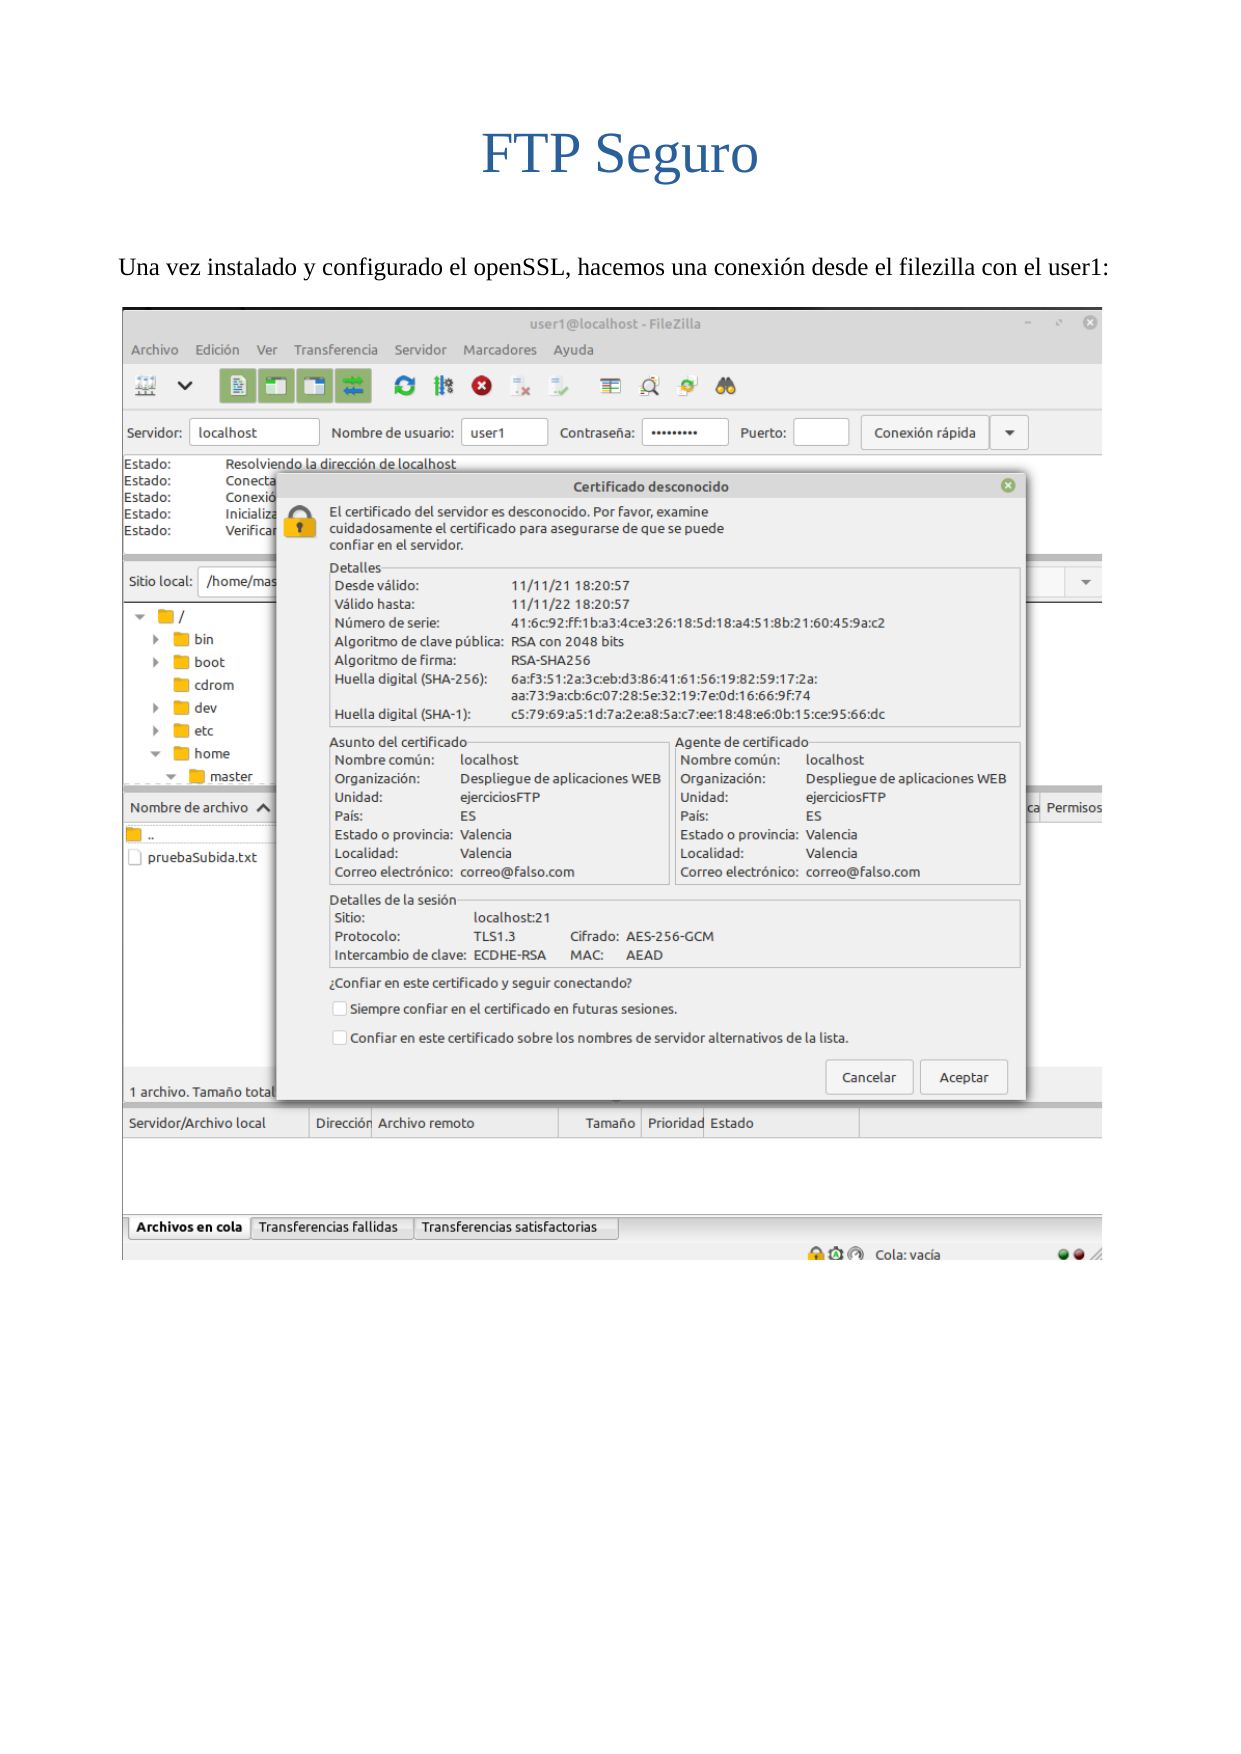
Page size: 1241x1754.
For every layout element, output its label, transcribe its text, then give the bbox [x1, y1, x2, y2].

text FTP Seguro [118, 118, 1122, 185]
text Una vez instalado y configurado el openSSL, hacemos una conexión desde el filezilla con el user1: [118, 252, 1122, 281]
picture [472, 307, 1103, 1260]
